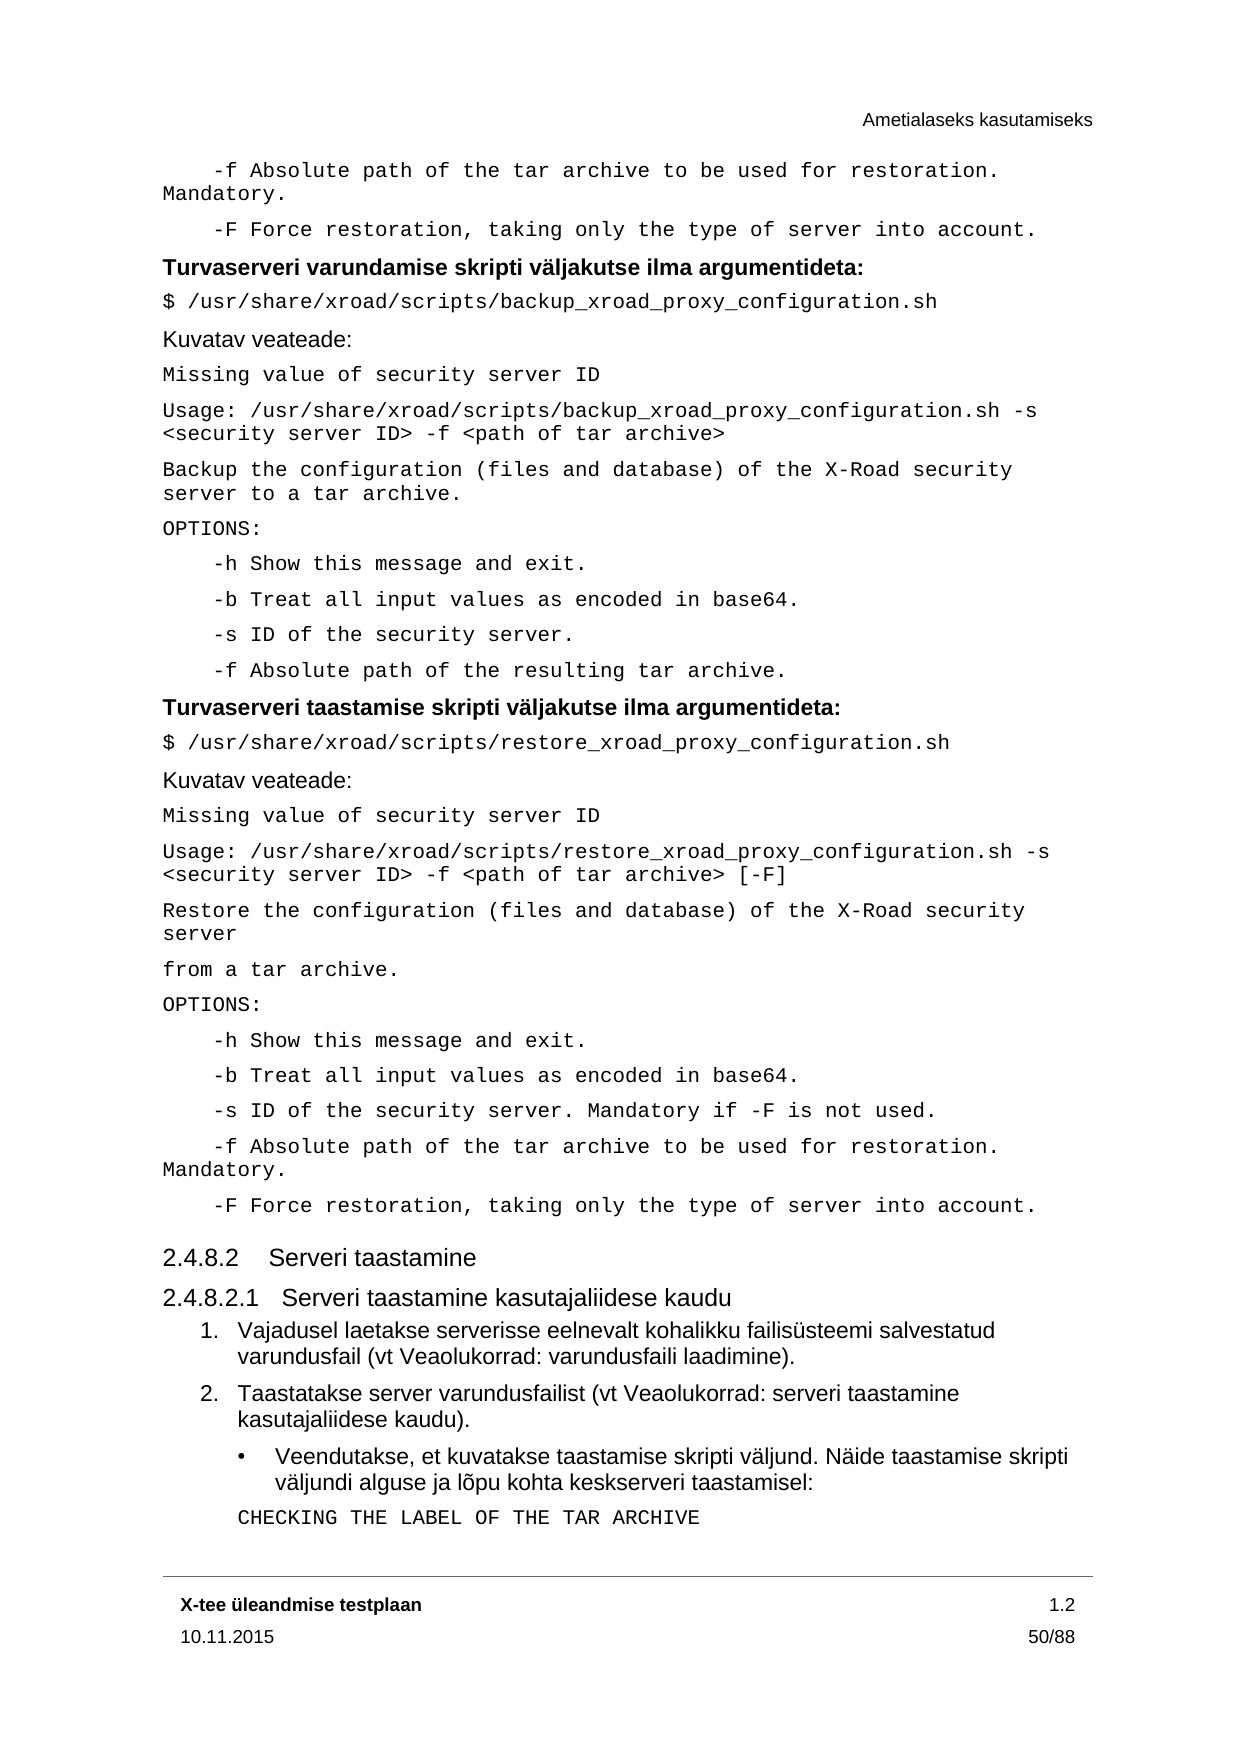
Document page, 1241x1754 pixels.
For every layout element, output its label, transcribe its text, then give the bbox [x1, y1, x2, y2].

text -s ID of the security server. Mandatory if -F is not used. [162, 1100, 1093, 1124]
text OPTIONS: [162, 994, 1093, 1018]
text -b Treat all input values as encoded in base64. [162, 1065, 1093, 1089]
text -f Absolute path of the tar archive to be used for restoration. Mandatory. [162, 1136, 1093, 1183]
text $ /usr/share/xroad/scripts/restore_xroad_proxy_configuration.sh [162, 732, 1093, 756]
list Veendutakse, et kuvatakse taastamise skripti väljund. Näide taastamise skripti väljundi alguse ja lõpu kohta keskserveri taastamisel: [237, 1444, 1093, 1495]
list Vajadusel laetakse serverisse eelnevalt kohalikku failisüsteemi salvestatud varundusfail (vt Veaolukorrad: varundusfaili laadimine). [200, 1318, 1093, 1369]
text Usage: /usr/share/xroad/scripts/restore_xroad_proxy_configuration.sh -s <security server ID> -f <path of tar archive> [-F] [162, 841, 1093, 888]
text Kuvatav veateade: [162, 327, 1093, 353]
text Missing value of security server ID [162, 364, 1093, 388]
text -h Show this message and exit. [162, 553, 1093, 577]
text Backup the configuration (files and database) of the X-Road security server to a tar archive. [162, 459, 1093, 506]
text $ /usr/share/xroad/scripts/backup_xroad_proxy_configuration.sh [162, 292, 1093, 315]
list CHECKING THE LABEL OF THE TAR ARCHIVE [200, 1507, 1093, 1531]
text Usage: /usr/share/xroad/scripts/backup_xroad_proxy_configuration.sh -s <security server ID> -f <path of tar archive> [162, 400, 1093, 447]
text OPTIONS: [162, 518, 1093, 542]
list Taastatakse server varundusfailist (vt Veaolukorrad: serveri taastamine kasutajaliidese kaudu). [200, 1381, 1093, 1432]
text -s ID of the security server. [162, 624, 1093, 648]
text -F Force restoration, taking only the type of server into account. [162, 1195, 1093, 1218]
text -h Show this message and exit. [162, 1029, 1093, 1053]
subtitle Serveri taastamine kasutajaliidese kaudu [162, 1284, 1093, 1312]
text Turvaserveri varundamise skripti väljakutse ilma argumentideta: [162, 254, 1093, 280]
text Turvaserveri taastamise skripti väljakutse ilma argumentideta: [162, 695, 1093, 721]
text Kuvatav veateade: [162, 768, 1093, 793]
text -f Absolute path of the tar archive to be used for restoration. Mandatory. [162, 160, 1093, 207]
subtitle Serveri taastamine [162, 1243, 1093, 1271]
text Restore the configuration (files and database) of the X-Road security server [162, 900, 1093, 947]
text from a tar archive. [162, 959, 1093, 982]
text Missing value of security server ID [162, 805, 1093, 829]
text -b Treat all input values as encoded in base64. [162, 589, 1093, 612]
text -F Force restoration, taking only the type of server into account. [162, 219, 1093, 242]
text -f Absolute path of the resulting tar archive. [162, 659, 1093, 683]
